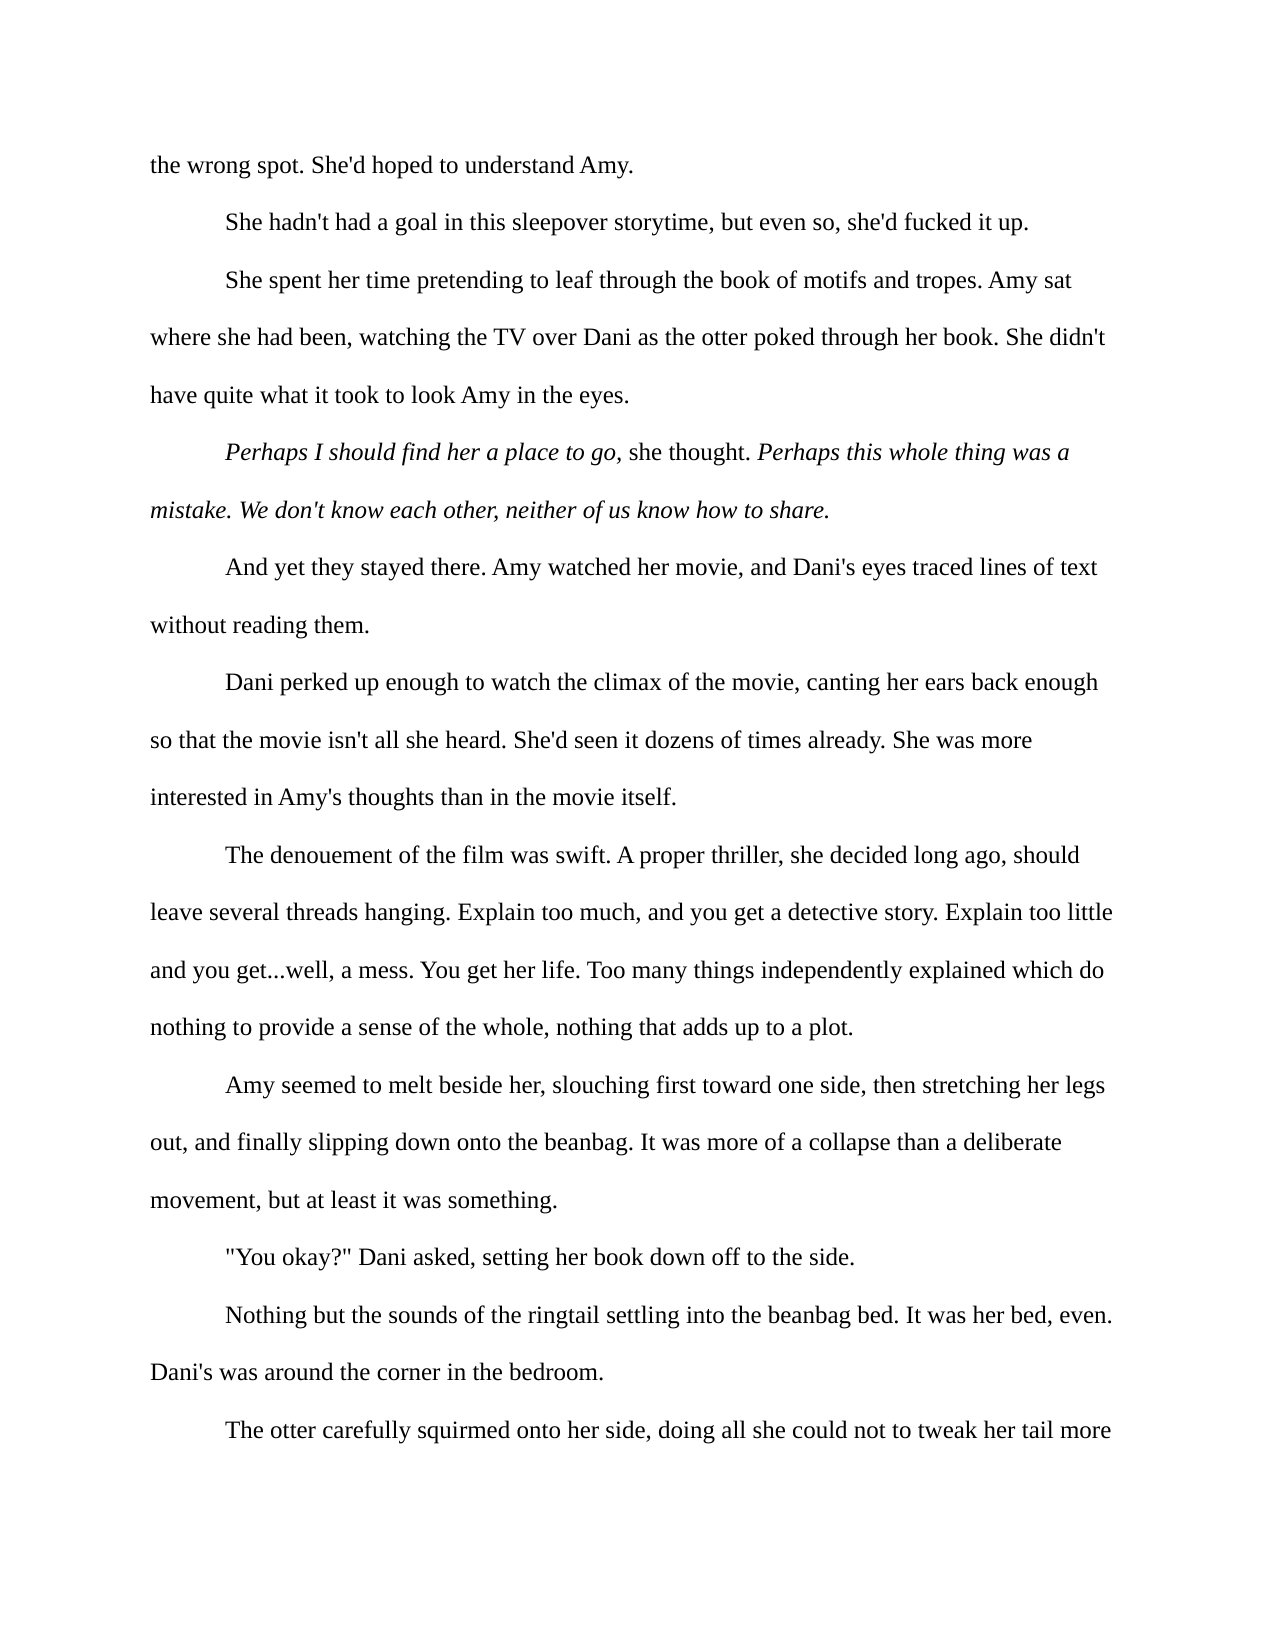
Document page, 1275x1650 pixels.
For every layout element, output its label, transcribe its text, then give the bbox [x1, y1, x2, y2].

text "You okay?" Dani asked, setting her book down off to the side. [150, 1242, 1125, 1271]
text Amy seemed to melt beside her, slouching first toward one side, then stretching her legs out, and finally slipping down onto the beanbag. It was more of a collapse than a deliberate movement, but at least it was something. [150, 1070, 1125, 1214]
text The denouement of the film was swift. A proper thriller, she decided long ago, should leave several threads hanging. Explain too much, and you get a detective story. Explain too little and you get...well, a mess. You get her life. Too many things independently explained which do nothing to provide a sense of the whole, nothing that adds up to a plot. [150, 840, 1125, 1041]
text Dani perked up enough to watch the climax of the movie, canting her ears back enough so that the movie isn't all she heard. She'd seen it dozens of times already. She was more interested in Amy's thoughts than in the movie itself. [150, 667, 1125, 811]
text And yet they stayed there. Amy watched her movie, and Dani's eyes traced lines of text without reading them. [150, 552, 1125, 639]
text Perhaps I should find her a place to go, she thought. Perhaps this whole thing was a mistake. We don't know each other, neither of us know how to share. [150, 437, 1125, 524]
text Nothing but the sounds of the ringtail settling into the beanbag bed. It was her bed, even. Dani's was around the corner in the bedroom. [150, 1300, 1125, 1386]
text She hadn't had a goal in this sleepover storytime, but even so, she'd fucked it up. [150, 207, 1125, 236]
text The otter carefully squirmed onto her side, doing all she could not to tweak her tail more [150, 1415, 1125, 1444]
text the wrong spot. She'd hoped to understand Amy. [150, 150, 1125, 179]
text She spent her time pretending to leaf through the book of motifs and tropes. Amy sat where she had been, watching the TV over Dani as the otter poked through her book. She didn't have quite what it took to look Amy in the eyes. [150, 265, 1125, 409]
